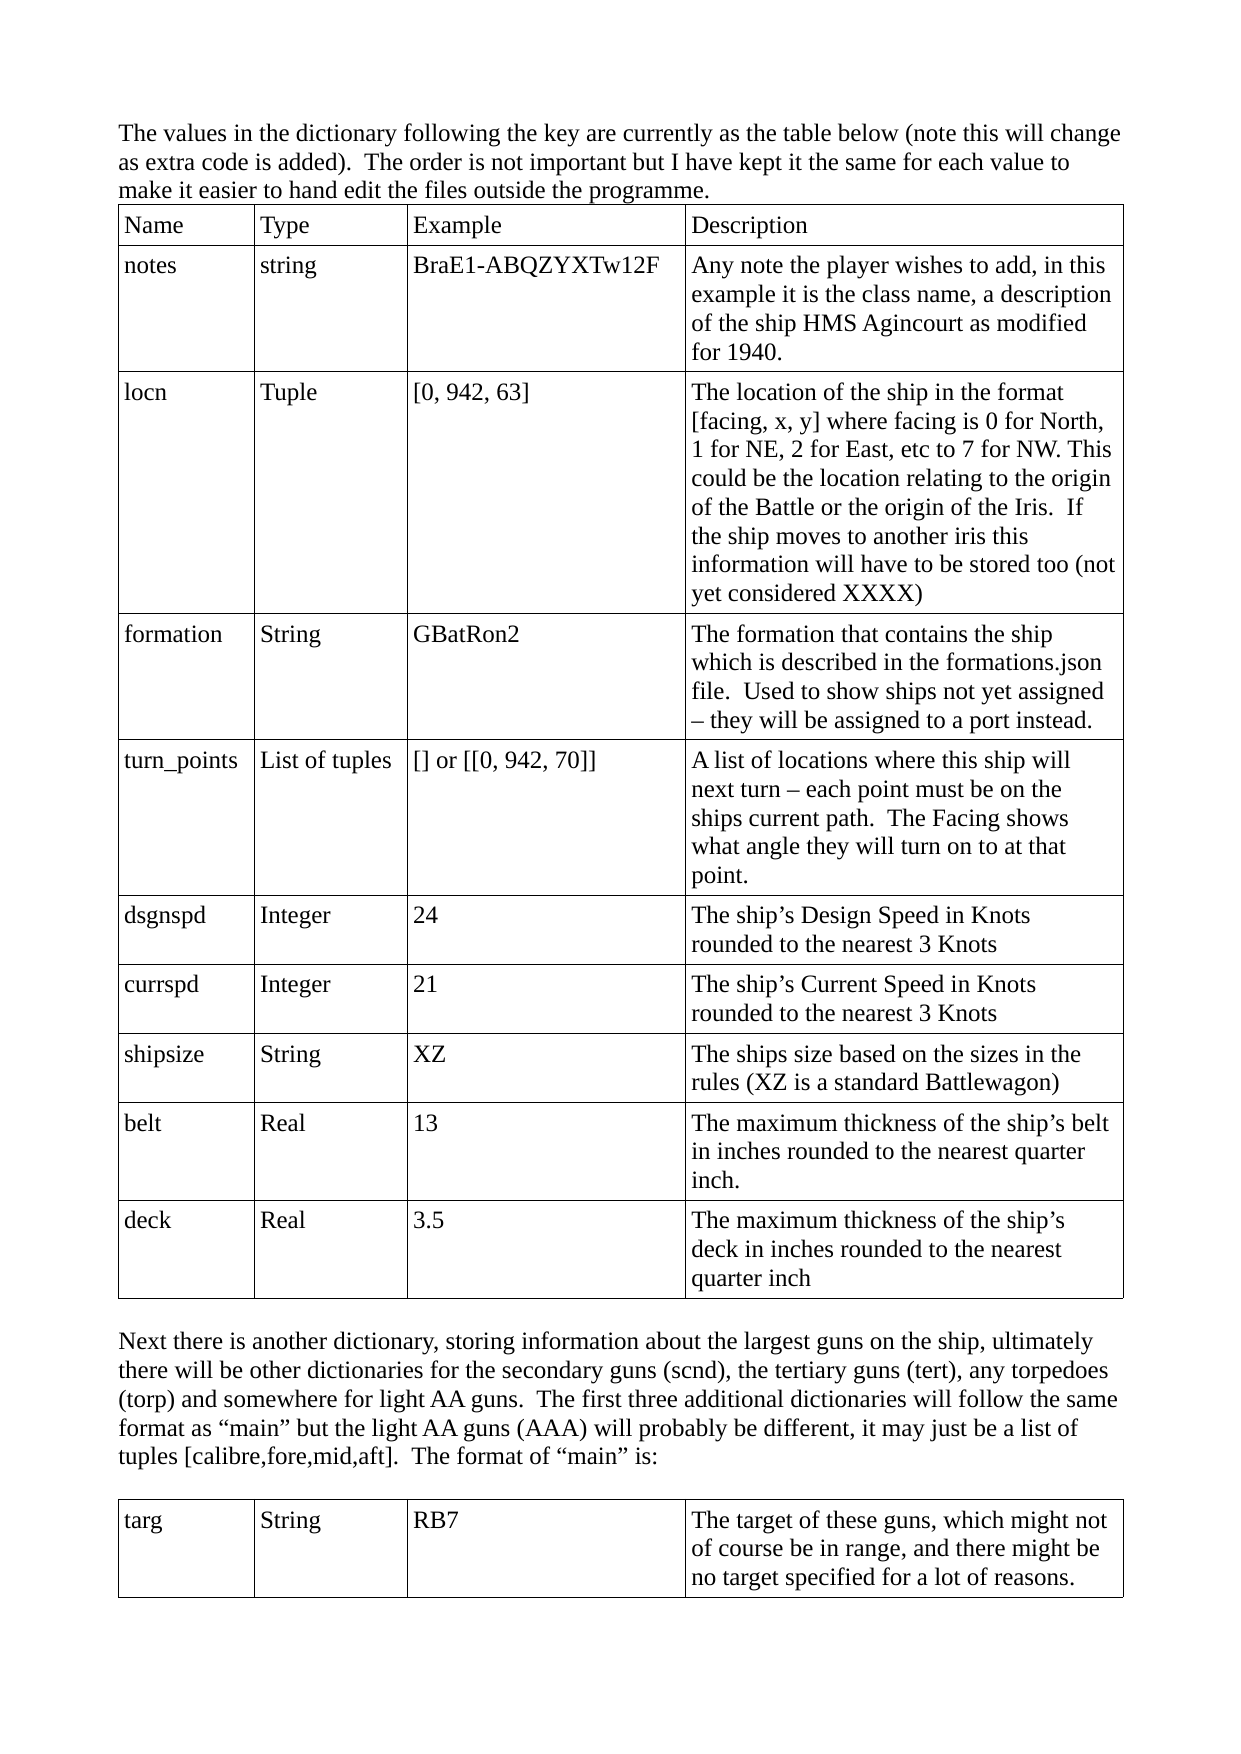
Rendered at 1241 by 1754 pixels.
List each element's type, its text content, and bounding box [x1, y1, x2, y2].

table_cell turn_points [119, 740, 254, 895]
table_cell Tuple [255, 372, 407, 613]
table_cell The formation that contains the ship which is described in the formations.json file. Used to show ships not yet assigned – they will be assigned to a port instead. [686, 614, 1123, 739]
table_cell GBatRon2 [408, 614, 685, 739]
text Next there is another dictionary, storing information about the largest guns on the ship, ultimately there will be other dictionaries for the secondary guns (scnd), the tertiary guns (tert), any torpedoes (torp) and somewhere for light AA guns. The first three additional dictionaries will follow the same format as “main” but the light AA guns (AAA) will probably be different, it may just be a list of tuples [calibre,fore,mid,aft]. The format of “main” is: [118, 1326, 1122, 1470]
table_cell Any note the player wishes to add, in this example it is the class name, a description of the ship HMS Agincourt as modified for 1940. [686, 246, 1123, 371]
table_cell BraE1-ABQZYXTw12F [408, 246, 685, 371]
table_cell The ships size based on the sizes in the rules (XZ is a standard Battlewagon) [686, 1034, 1123, 1102]
table_cell belt [119, 1103, 254, 1200]
table_cell The location of the ship in the format [facing, x, y] where facing is 0 for North, 1 for NE, 2 for East, etc to 7 for NW. This could be the location relating to the origin of the Battle or the origin of the Iris. If the ship moves to another iris this information will have to be stored too (not yet considered XXXX) [686, 372, 1123, 613]
table_header Example [408, 205, 685, 245]
table_cell List of tuples [255, 740, 407, 895]
table_header String [255, 1500, 407, 1597]
table_cell String [255, 614, 407, 739]
table_header RB7 [408, 1500, 685, 1597]
table_cell The ship’s Design Speed in Knots rounded to the nearest 3 Knots [686, 896, 1123, 964]
text The values in the dictionary following the key are currently as the table below (note this will change as extra code is added). The order is not important but I have kept it the same for each value to make it easier to hand edit the files outside the programme. [118, 118, 1122, 204]
table_cell The maximum thickness of the ship’s deck in inches rounded to the nearest quarter inch [686, 1201, 1123, 1297]
table_header targ [119, 1500, 254, 1597]
table_cell String [255, 1034, 407, 1102]
table_cell locn [119, 372, 254, 613]
table_cell [0, 942, 63] [408, 372, 685, 613]
table_cell 13 [408, 1103, 685, 1200]
table_cell The maximum thickness of the ship’s belt in inches rounded to the nearest quarter inch. [686, 1103, 1123, 1200]
table_cell string [255, 246, 407, 371]
table_cell notes [119, 246, 254, 371]
table_cell currspd [119, 965, 254, 1033]
table_cell XZ [408, 1034, 685, 1102]
table_header The target of these guns, which might not of course be in range, and there might be no target specified for a lot of reasons. [686, 1500, 1123, 1597]
table_cell Real [255, 1201, 407, 1297]
table_cell formation [119, 614, 254, 739]
table_header Name [119, 205, 254, 245]
table_cell deck [119, 1201, 254, 1297]
table_header Type [255, 205, 407, 245]
table_cell Integer [255, 896, 407, 964]
table_cell Integer [255, 965, 407, 1033]
table_cell 21 [408, 965, 685, 1033]
table_cell 24 [408, 896, 685, 964]
table_cell A list of locations where this ship will next turn – each point must be on the ships current path. The Facing shows what angle they will turn on to at that point. [686, 740, 1123, 895]
table_cell [] or [[0, 942, 70]] [408, 740, 685, 895]
table_header Description [686, 205, 1123, 245]
table_cell The ship’s Current Speed in Knots rounded to the nearest 3 Knots [686, 965, 1123, 1033]
table_cell Real [255, 1103, 407, 1200]
table_cell 3.5 [408, 1201, 685, 1297]
table_cell shipsize [119, 1034, 254, 1102]
table_cell dsgnspd [119, 896, 254, 964]
